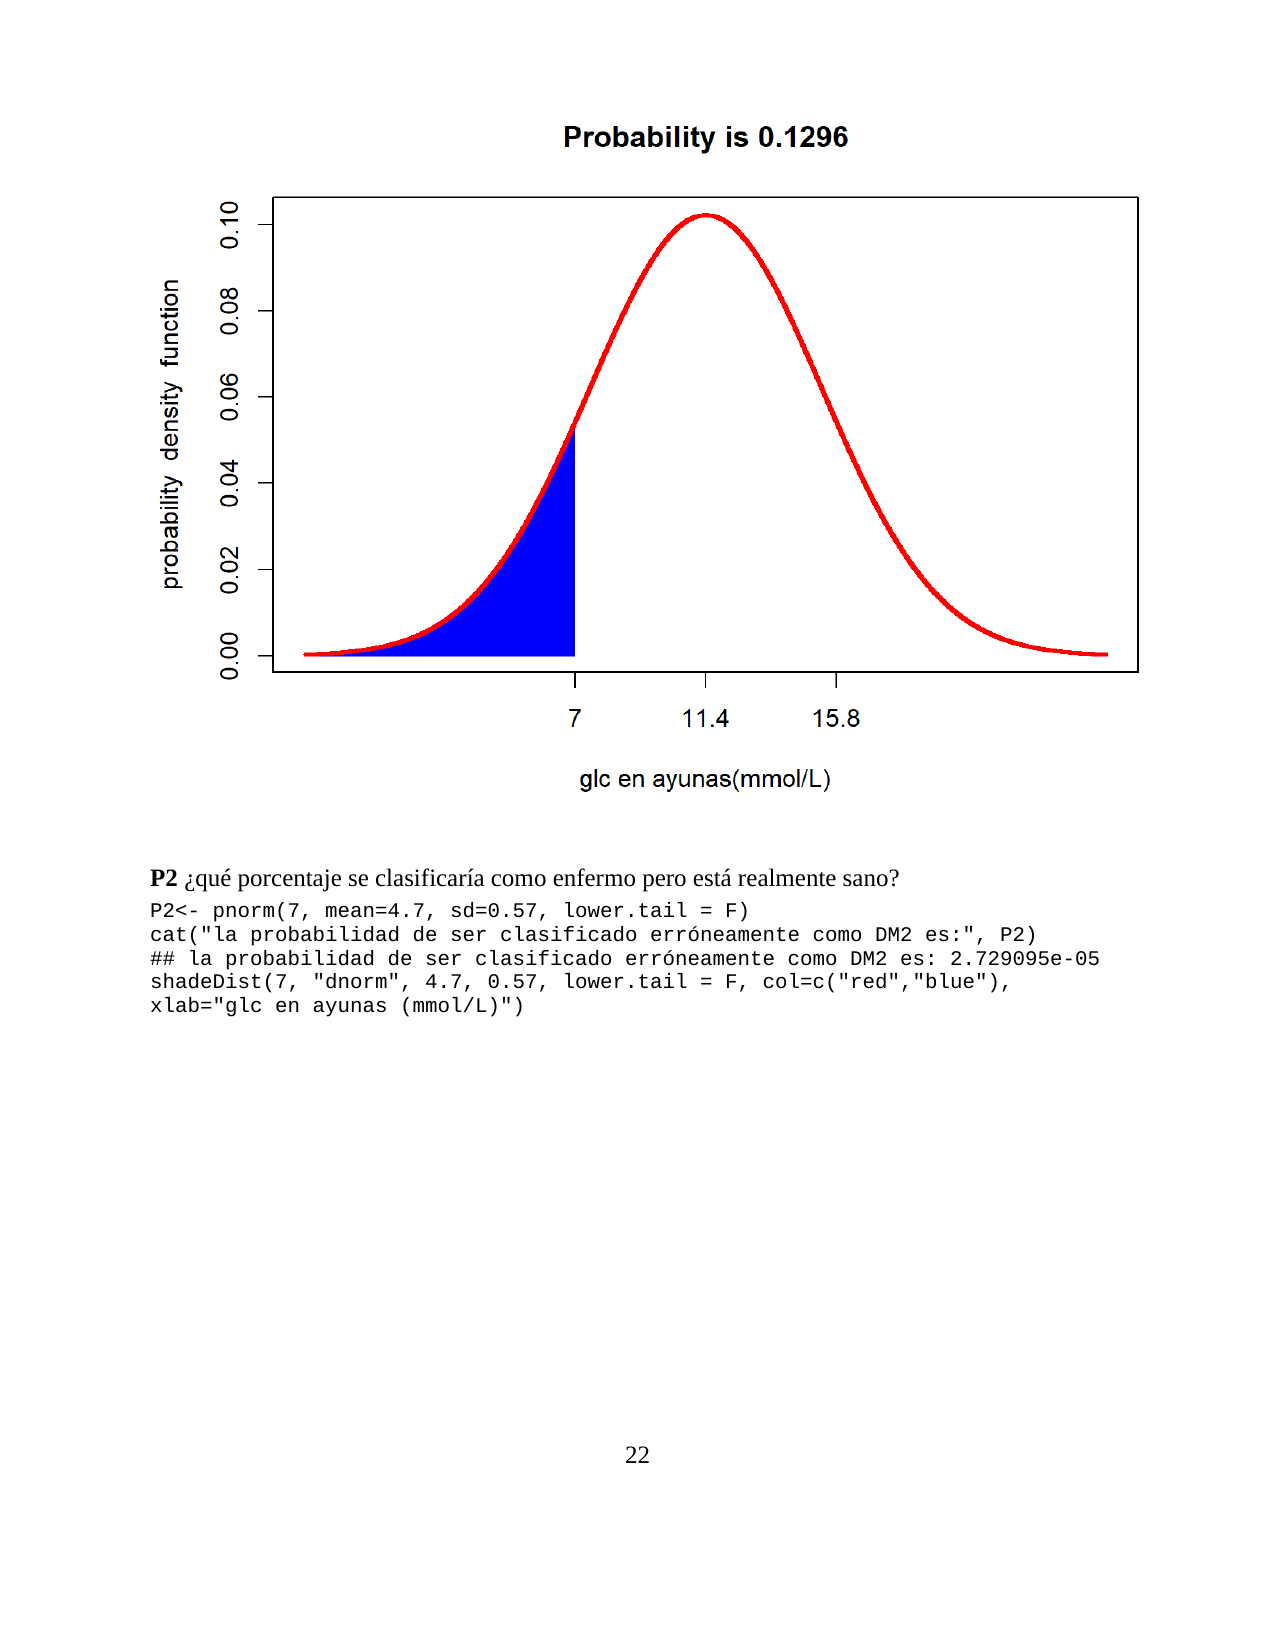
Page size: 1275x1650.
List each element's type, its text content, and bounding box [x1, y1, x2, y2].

text shadeDist(7, "dnorm", 4.7, 0.57, lower.tail = F, col=c("red","blue"), xlab="glc en ayunas (mmol/L)") [150, 971, 1125, 1019]
text P2 ¿qué porcentaje se clasificaría como enfermo pero está realmente sano? [150, 863, 1125, 891]
text P2<- pnorm(7, mean=4.7, sd=0.57, lower.tail = F) [150, 900, 1125, 924]
text cat("la probabilidad de ser clasificado erróneamente como DM2 es:", P2) [150, 924, 1125, 948]
text ## la probabilidad de ser clasificado erróneamente como DM2 es: 2.729095e-05 [150, 948, 1125, 971]
